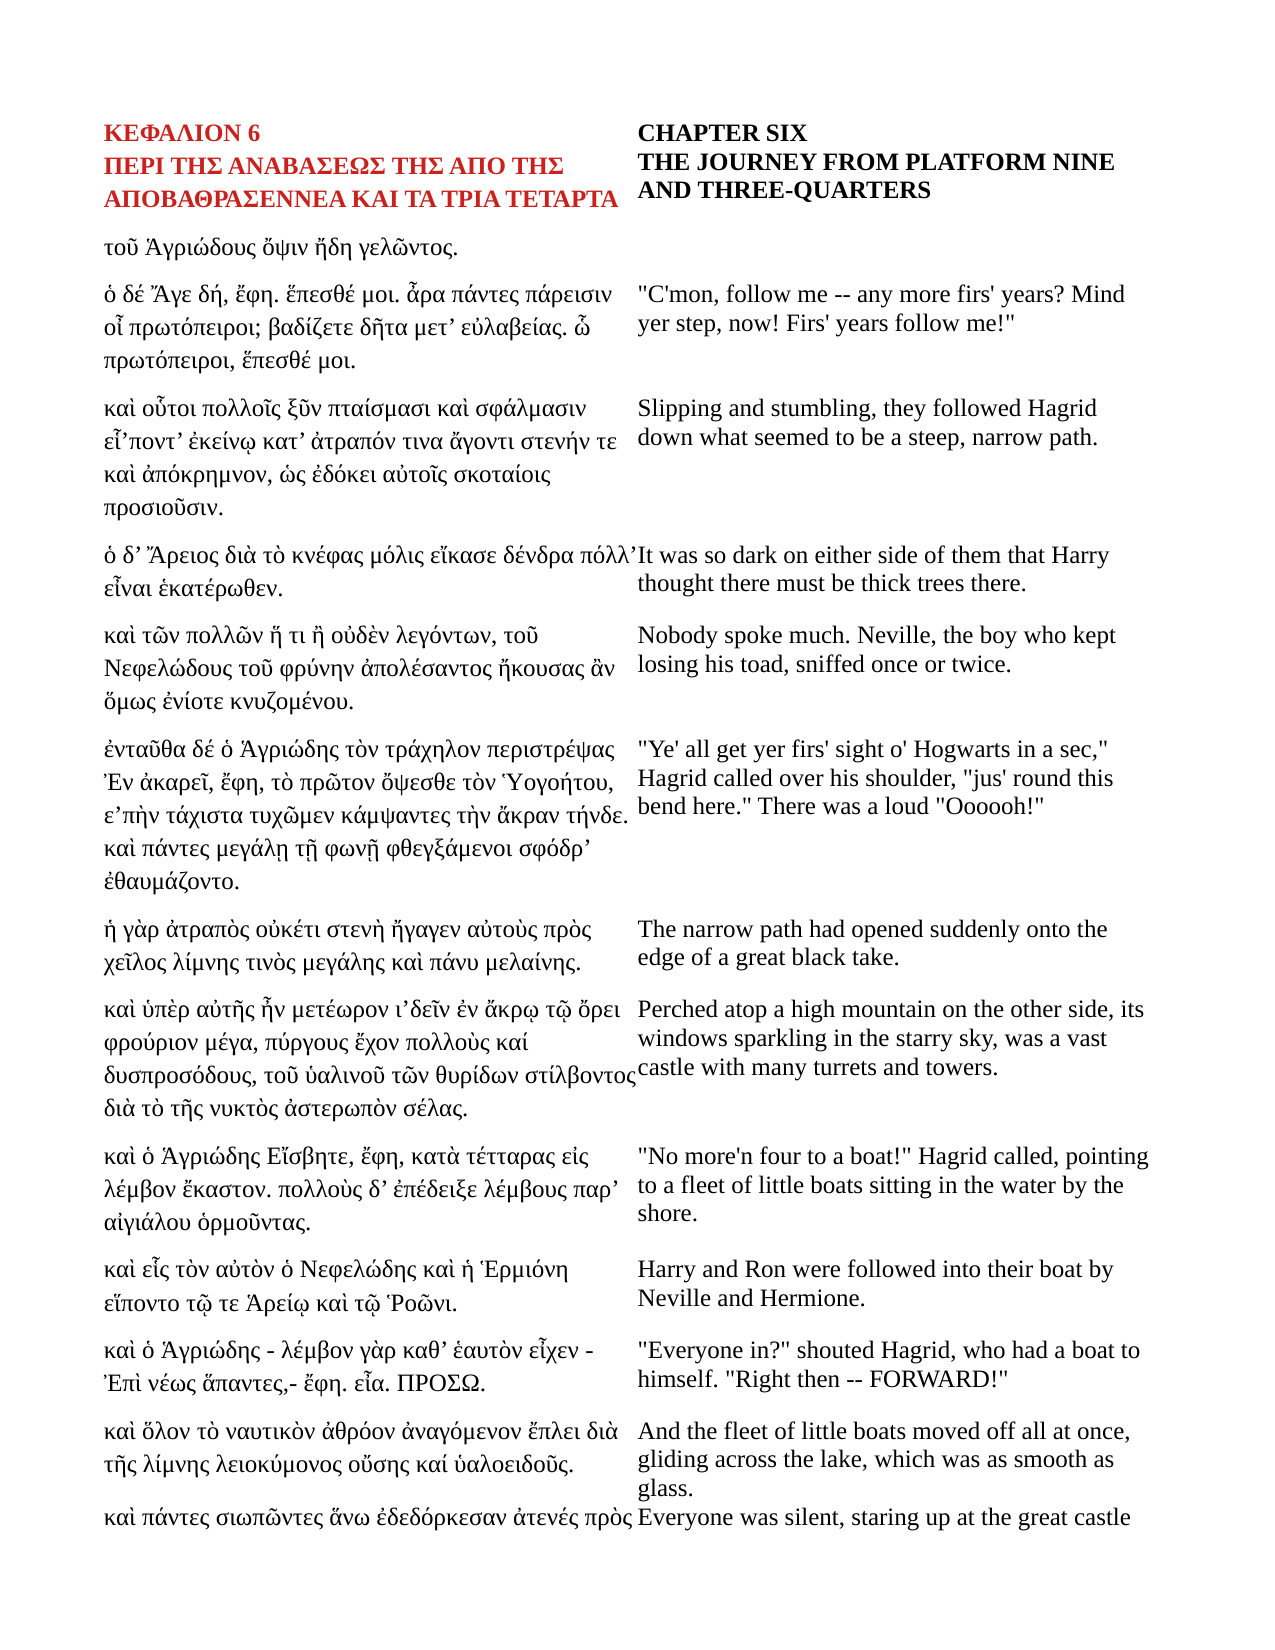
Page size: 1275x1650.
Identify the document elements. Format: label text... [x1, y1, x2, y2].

table_header CHAPTER SIX THE JOURNEY FROM PLATFORM NINE AND THREE-QUARTERS [638, 118, 1157, 232]
table_cell τοῦ Ἁγριώδους ὄψιν ἤδη γελῶντος. [104, 232, 637, 279]
table_cell Everyone was silent, staring up at the great castle [638, 1502, 1157, 1531]
table_cell Perched atop a high mountain on the other side, its windows sparkling in the starry sky, was a vast castle with many turrets and towers. [638, 994, 1157, 1141]
table_cell Harry and Ron were followed into their boat by Neville and Hermione. [638, 1255, 1157, 1335]
table_cell καὶ ὑπὲρ αὐτῆς ἦν μετέωρον ι’δεῖν ἐν ἄκρῳ τῷ ὄρει φρούριον μέγα, πύργους ἔχον πολλοὺς καί δυσπροσόδους, τοῦ ὑαλινοῦ τῶν θυρίδων στίλβοντος διὰ τὸ τῆς νυκτὸς ἀστερωπὸν σέλας. [104, 994, 637, 1141]
table_cell It was so dark on either side of them that Harry thought there must be thick trees there. [638, 540, 1157, 620]
table_cell καὶ ὁ Ἁγριώδης Εἴσβητε, ἔφη, κατὰ τέτταρας εἰς λέμβον ἔκαστον. πολλοὺς δ’ ἐπέδειξε λέμβους παρ’ αἰγιάλου ὁρμοῦντας. [104, 1141, 637, 1254]
table_cell Nobody spoke much. Neville, the boy who kept losing his toad, sniffed once or twice. [638, 620, 1157, 734]
table_cell "C'mon, follow me -- any more firs' years? Mind yer step, now! Firs' years follow me!" [638, 279, 1157, 393]
table_cell ὁ δ’ Ἄρειος διὰ τὸ κνέφας μόλις εἴκασε δένδρα πόλλ’ εἶναι ἑκατέρωθεν. [104, 540, 637, 620]
table_cell καὶ πάντες σιωπῶντες ἅνω ἐδεδόρκεσαν ἀτενές πρὸς [104, 1502, 637, 1531]
table_cell "No more'n four to a boat!" Hagrid called, pointing to a fleet of little boats sitting in the water by the shore. [638, 1141, 1157, 1254]
table_cell καὶ εἷς τὸν αὐτὸν ὁ Νεφελώδης καὶ ἡ Ἑρμιόνη εἵποντο τῷ τε Ἁρείῳ καὶ τῷ Ῥοῶνι. [104, 1255, 637, 1335]
table_header ΚΕΦΑΛΙΟΝ 6 ΠΕΡΙ ΤΗΣ ΑΝΑΒΑΣΕΩΣ ΤΗΣ ΑΠΟ ΤΗΣ ΑΠΟΒΑΘΡΑΣΕΝΝΕΑ ΚΑΙ ΤΑ ΤΡΙΑ ΤΕΤΑΡΤΑ [104, 118, 637, 232]
table_cell καὶ οὗτοι πολλοῖς ξῦν πταίσμασι καὶ σφάλμασιν εἷ’ποντ’ ἐκείνῳ κατ’ ἀτραπόν τινα ἄγοντι στενήν τε καὶ ἀπόκρημνον, ὡς ἐδόκει αὐτοῖς σκοταίοις προσιοῦσιν. [104, 393, 637, 540]
table_cell ὁ δέ Ἄγε δή, ἔφη. ἕπεσθέ μοι. ἆρα πάντες πάρεισιν οἶ πρωτόπειροι; βαδίζετε δῆτα μετ’ εὐλαβείας. ὧ πρωτόπειροι, ἕπεσθέ μοι. [104, 279, 637, 393]
table_cell καὶ ὅλον τὸ ναυτικὸν ἀθρόον ἀναγόμενον ἔπλει διὰ τῆς λίμνης λειοκύμονος οὔσης καί ὑαλοειδοῦς. [104, 1416, 637, 1502]
table_cell ἡ γὰρ ἀτραπὸς οὐκέτι στενὴ ἤγαγεν αὐτοὺς πρὸς χεῖλος λίμνης τινὸς μεγάλης καὶ πάνυ μελαίνης. [104, 914, 637, 994]
table_cell [638, 232, 1157, 279]
table_cell καὶ ὁ Ἁγριώδης - λέμβον γὰρ καθ’ ἑαυτὸν εἶχεν - Ἐπὶ νέως ἅπαντες,- ἔφη. εἶα. ΠΡΟΣΩ. [104, 1335, 637, 1416]
table_cell καὶ τῶν πολλῶν ἥ τι ἢ οὐδὲν λεγόντων, τοῦ Νεφελώδους τοῦ φρύνην ἀπολέσαντος ἤκουσας ἂν ὅμως ἐνίοτε κνυζομένου. [104, 620, 637, 734]
table_cell "Everyone in?" shouted Hagrid, who had a boat to himself. "Right then -- FORWARD!" [638, 1335, 1157, 1416]
table_cell "Ye' all get yer firs' sight o' Hogwarts in a sec," Hagrid called over his shoulder, "jus' round this bend here." There was a loud "Oooooh!" [638, 734, 1157, 914]
table_cell Slipping and stumbling, they followed Hagrid down what seemed to be a steep, narrow path. [638, 393, 1157, 540]
table_cell The narrow path had opened suddenly onto the edge of a great black take. [638, 914, 1157, 994]
table_cell ἐνταῦθα δέ ὁ Ἁγριώδης τὸν τράχηλον περιστρέψας Ἐν ἀκαρεῖ, ἔφη, τὸ πρῶτον ὄψεσθε τὸν Ὑογοήτου, ε’πὴν τάχιστα τυχῶμεν κάμψαντες τὴν ἄκραν τήνδε. καὶ πάντες μεγάλῃ τῇ φωνῇ φθεγξάμενοι σφόδρ’ ἐθαυμάζοντο. [104, 734, 637, 914]
table_cell And the fleet of little boats moved off all at once, gliding across the lake, which was as smooth as glass. [638, 1416, 1157, 1502]
